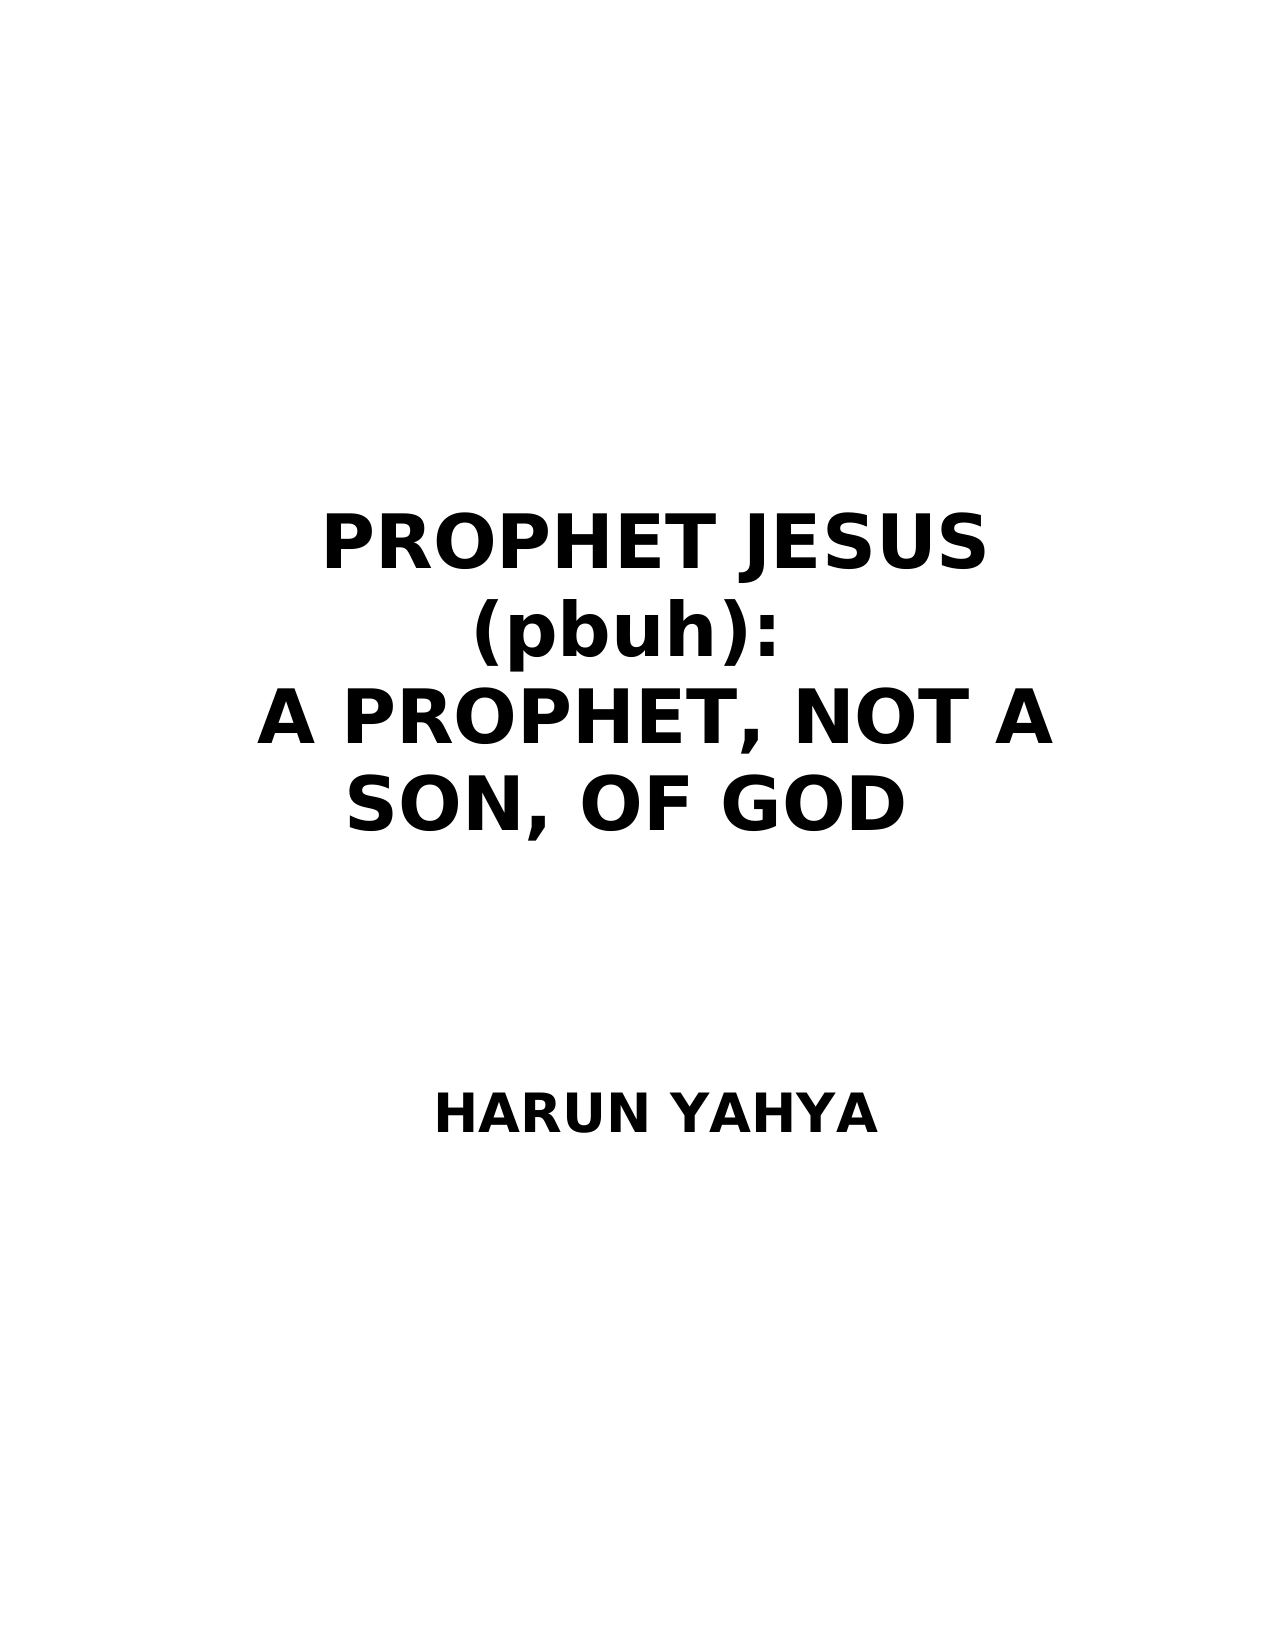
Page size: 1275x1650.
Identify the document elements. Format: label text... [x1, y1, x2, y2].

text HARUN YAHYA [148, 1082, 1104, 1145]
text PROPHET JESUS (pbuh): [148, 499, 1104, 674]
text A PROPHET, NOT A SON, OF GOD [148, 674, 1104, 848]
